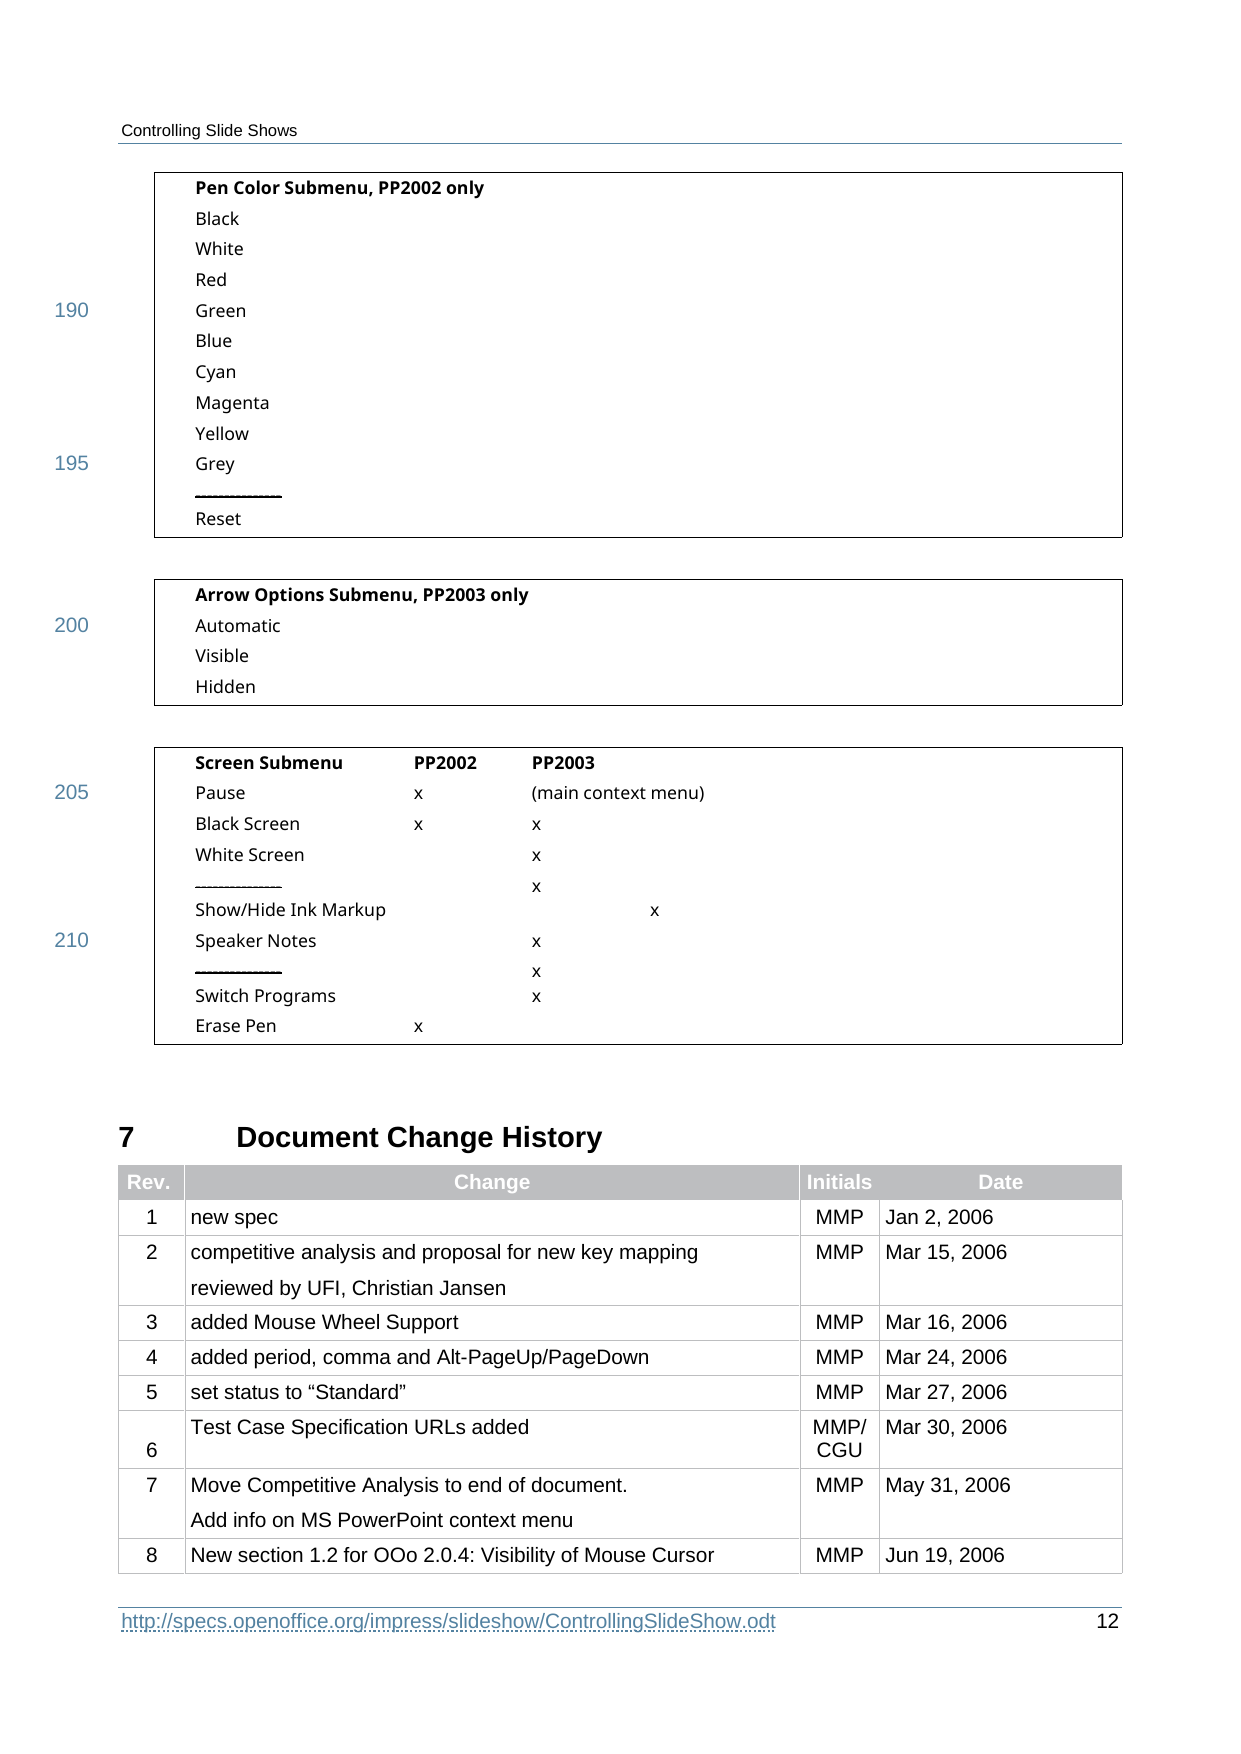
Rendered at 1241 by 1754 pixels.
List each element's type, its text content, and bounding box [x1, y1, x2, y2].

text Black Screen x x [155, 806, 1122, 836]
text Reset [155, 501, 1122, 537]
text Green [155, 292, 1122, 322]
table_cell MMP [801, 1200, 879, 1235]
subtitle Document Change History [118, 1121, 1122, 1153]
text Black [155, 200, 1122, 230]
text White Screen x [155, 836, 1122, 867]
table_cell MMP/CGU [801, 1411, 879, 1468]
table_cell new spec [186, 1200, 799, 1235]
table_cell Mar 16, 2006 [880, 1306, 1122, 1340]
table_cell 4 [119, 1341, 184, 1375]
text Grey [155, 446, 1122, 476]
table_cell added Mouse Wheel Support [186, 1306, 799, 1340]
table_cell New section 1.2 for OOo 2.0.4: Visibility of Mouse Cursor [186, 1539, 799, 1573]
text Erase Pen x [155, 1008, 1122, 1044]
text Yellow [155, 415, 1122, 445]
text Red [155, 261, 1122, 292]
table_cell MMP [801, 1341, 879, 1375]
text --------------- x [155, 953, 1122, 977]
table_cell Mar 27, 2006 [880, 1376, 1122, 1410]
table_cell MMP [801, 1306, 879, 1340]
table_cell 8 [119, 1539, 184, 1573]
text Switch Programs x [155, 977, 1122, 1007]
table_cell May 31, 2006 [880, 1469, 1122, 1538]
text Magenta [155, 384, 1122, 415]
text Pause x (main context menu) [155, 775, 1122, 805]
table_cell Jun 19, 2006 [880, 1539, 1122, 1573]
table_header Initials [800, 1165, 879, 1200]
table_header Date [879, 1165, 1122, 1200]
table_cell MMP [801, 1376, 879, 1410]
table_header Change [185, 1165, 799, 1200]
table_cell 7 [119, 1469, 184, 1538]
table_cell MMP [801, 1236, 879, 1305]
table_cell added period, comma and Alt-PageUp/PageDown [186, 1341, 799, 1375]
title Arrow Options Submenu, PP2003 only [155, 580, 1122, 607]
text --------------- [155, 477, 1122, 501]
text Blue [155, 323, 1122, 353]
table_cell 6 [119, 1411, 184, 1468]
text Visible [155, 638, 1122, 668]
table_cell 1 [119, 1200, 184, 1235]
table_cell Mar 24, 2006 [880, 1341, 1122, 1375]
table_cell Jan 2, 2006 [880, 1200, 1122, 1235]
table_cell 5 [119, 1376, 184, 1410]
text White [155, 231, 1122, 261]
text Speaker Notes x [155, 922, 1122, 952]
text Automatic [155, 607, 1122, 637]
table_cell set status to “Standard” [186, 1376, 799, 1410]
title Pen Color Submenu, PP2002 only [155, 173, 1122, 199]
text Hidden [155, 668, 1122, 705]
table_cell MMP [801, 1469, 879, 1538]
table_cell 3 [119, 1306, 184, 1340]
table_header Rev. [118, 1165, 184, 1200]
table_cell Mar 15, 2006 [880, 1236, 1122, 1305]
table_cell 2 [119, 1236, 184, 1305]
table_cell competitive analysis and proposal for new key mapping reviewed by UFI, Christian Jansen [186, 1236, 799, 1305]
text Cyan [155, 354, 1122, 384]
table_cell Move Competitive Analysis to end of document. Add info on MS PowerPoint context menu [186, 1469, 799, 1538]
table_cell Test Case Specification URLs added [186, 1411, 799, 1468]
table_cell Mar 30, 2006 [880, 1411, 1122, 1468]
text Show/Hide Ink Markup x [155, 891, 1122, 922]
title Screen Submenu PP2002 PP2003 [155, 748, 1122, 774]
table_cell MMP [801, 1539, 879, 1573]
text --------------- x [155, 867, 1122, 891]
